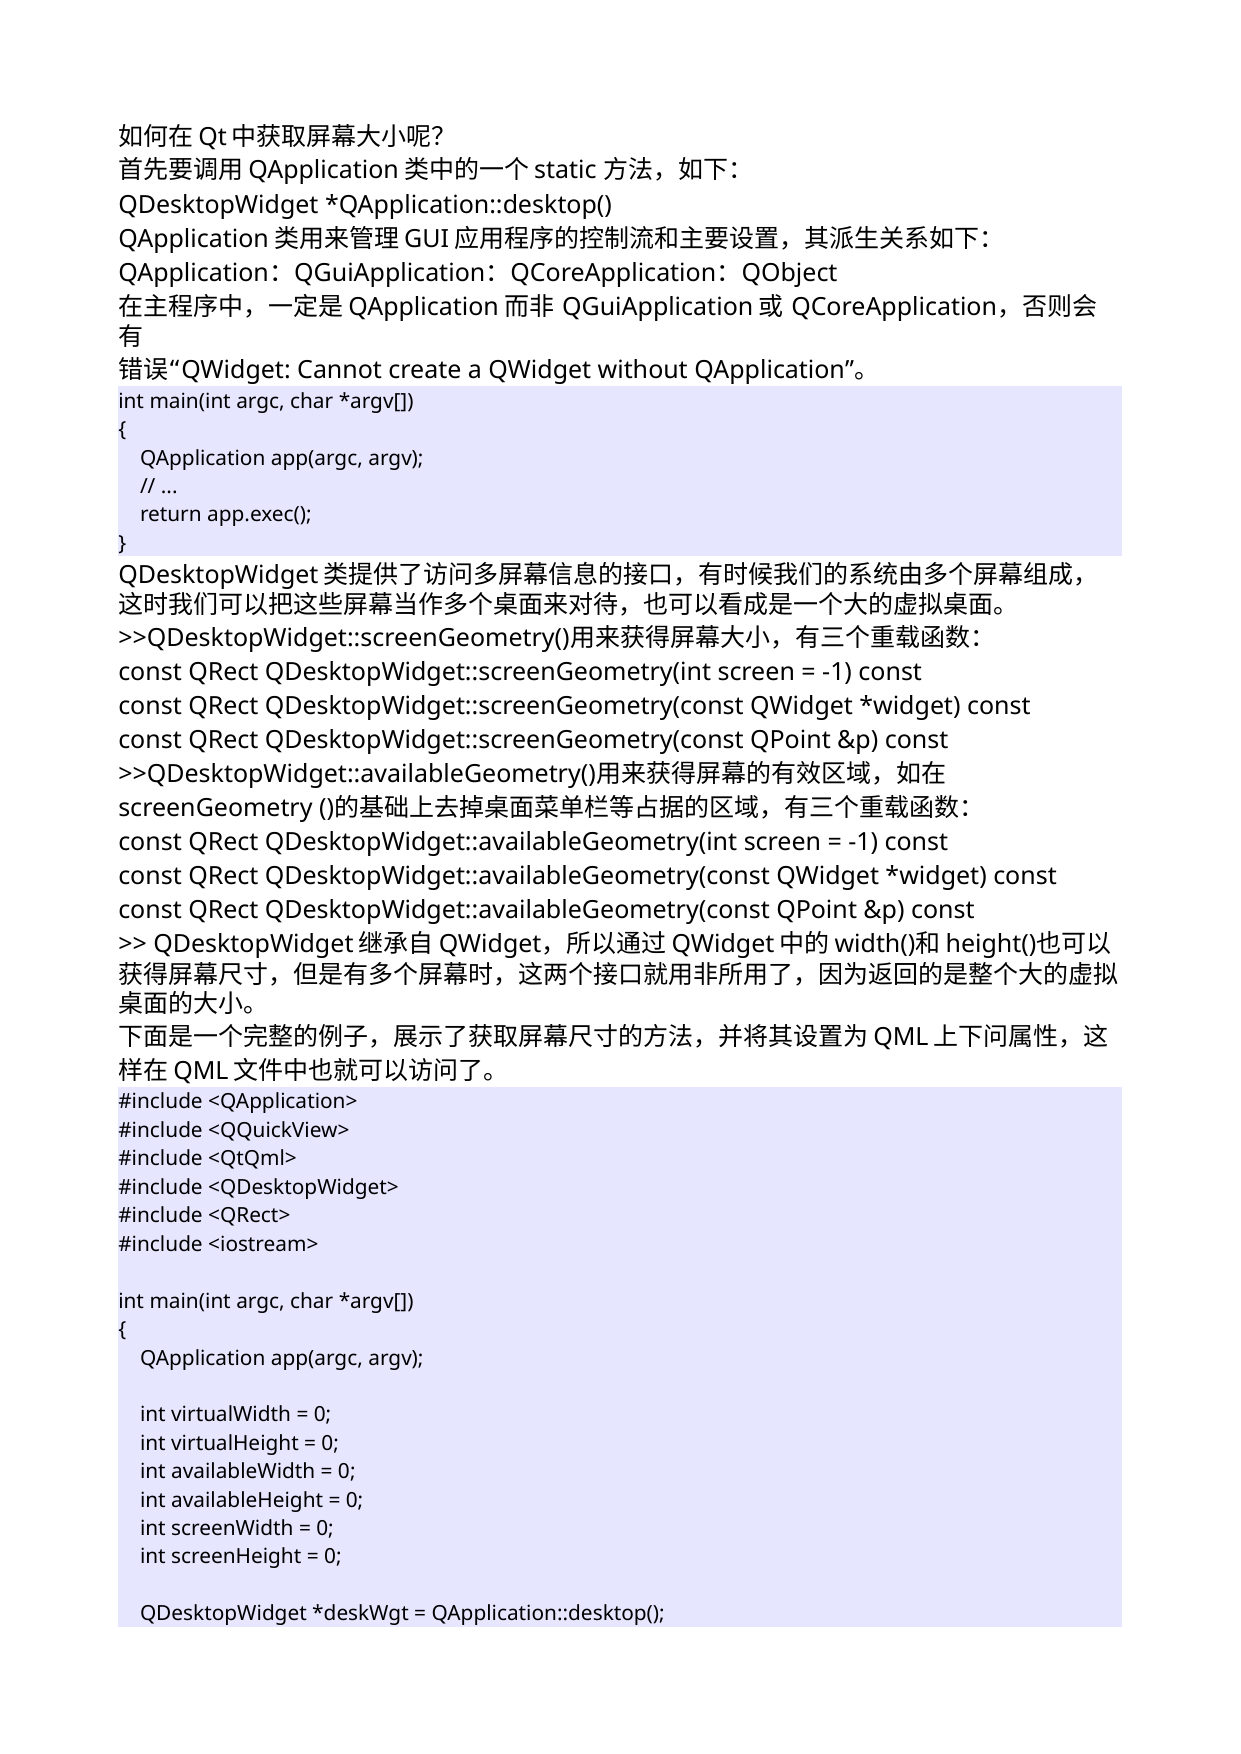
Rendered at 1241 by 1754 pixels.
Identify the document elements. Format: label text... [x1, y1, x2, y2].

text int screenHeight = 0; [118, 1542, 1122, 1570]
text 下面是一个完整的例子，展示了获取屏幕尺寸的方法，并将其设置为QML上下问属性，这样在QML文件中也就可以访问了。 [118, 1018, 1122, 1087]
text #include <QQuickView> [118, 1115, 1122, 1143]
text #include <QtQml> [118, 1143, 1122, 1172]
text int availableWidth = 0; [118, 1456, 1122, 1485]
text QDesktopWidget类提供了访问多屏幕信息的接口，有时候我们的系统由多个屏幕组成，这时我们可以把这些屏幕当作多个桌面来对待，也可以看成是一个大的虚拟桌面。 [118, 556, 1122, 619]
text #include <QDesktopWidget> [118, 1172, 1122, 1200]
text QDesktopWidget *QApplication::desktop() [118, 186, 1122, 220]
text int virtualWidth = 0; [118, 1399, 1122, 1428]
text // ... [118, 471, 1122, 499]
text const QRect QDesktopWidget::screenGeometry(int screen = -1) const [118, 654, 1122, 688]
text const QRect QDesktopWidget::screenGeometry(const QPoint &p) const [118, 722, 1122, 756]
text const QRect QDesktopWidget::availableGeometry(const QPoint &p) const [118, 892, 1122, 926]
text int main(int argc, char *argv[]) [118, 386, 1122, 414]
text 首先要调用QApplication类中的一个static 方法，如下： [118, 152, 1122, 186]
text 如何在Qt中获取屏幕大小呢？ [118, 118, 1122, 152]
text { [118, 414, 1122, 443]
text const QRect QDesktopWidget::availableGeometry(const QWidget *widget) const [118, 858, 1122, 892]
text QApplication：QGuiApplication：QCoreApplication：QObject [118, 254, 1122, 288]
text QApplication app(argc, argv); [118, 443, 1122, 471]
text #include <QApplication> [118, 1087, 1122, 1115]
text #include <iostream> [118, 1229, 1122, 1257]
text int screenWidth = 0; [118, 1513, 1122, 1542]
text const QRect QDesktopWidget::availableGeometry(int screen = -1) const [118, 824, 1122, 858]
text 错误“QWidget: Cannot create a QWidget without QApplication”。 [118, 352, 1122, 386]
text int virtualHeight = 0; [118, 1428, 1122, 1456]
text } [118, 528, 1122, 556]
text return app.exec(); [118, 499, 1122, 528]
text QDesktopWidget *deskWgt = QApplication::desktop(); [118, 1598, 1122, 1627]
text int main(int argc, char *argv[]) [118, 1286, 1122, 1314]
text >>QDesktopWidget::availableGeometry()用来获得屏幕的有效区域，如在screenGeometry ()的基础上去掉桌面菜单栏等占据的区域，有三个重载函数： [118, 756, 1122, 824]
text 在主程序中，一定是QApplication而非 QGuiApplication或 QCoreApplication，否则会有 [118, 288, 1122, 352]
text int availableHeight = 0; [118, 1485, 1122, 1513]
text QApplication app(argc, argv); [118, 1343, 1122, 1371]
text #include <QRect> [118, 1200, 1122, 1229]
text const QRect QDesktopWidget::screenGeometry(const QWidget *widget) const [118, 688, 1122, 722]
text >>QDesktopWidget::screenGeometry()用来获得屏幕大小，有三个重载函数： [118, 619, 1122, 654]
text { [118, 1314, 1122, 1343]
text QApplication类用来管理GUI应用程序的控制流和主要设置，其派生关系如下： [118, 220, 1122, 254]
text >> QDesktopWidget继承自QWidget，所以通过QWidget中的width()和height()也可以获得屏幕尺寸，但是有多个屏幕时，这两个接口就用非所用了，因为返回的是整个大的虚拟桌面的大小。 [118, 926, 1122, 1018]
